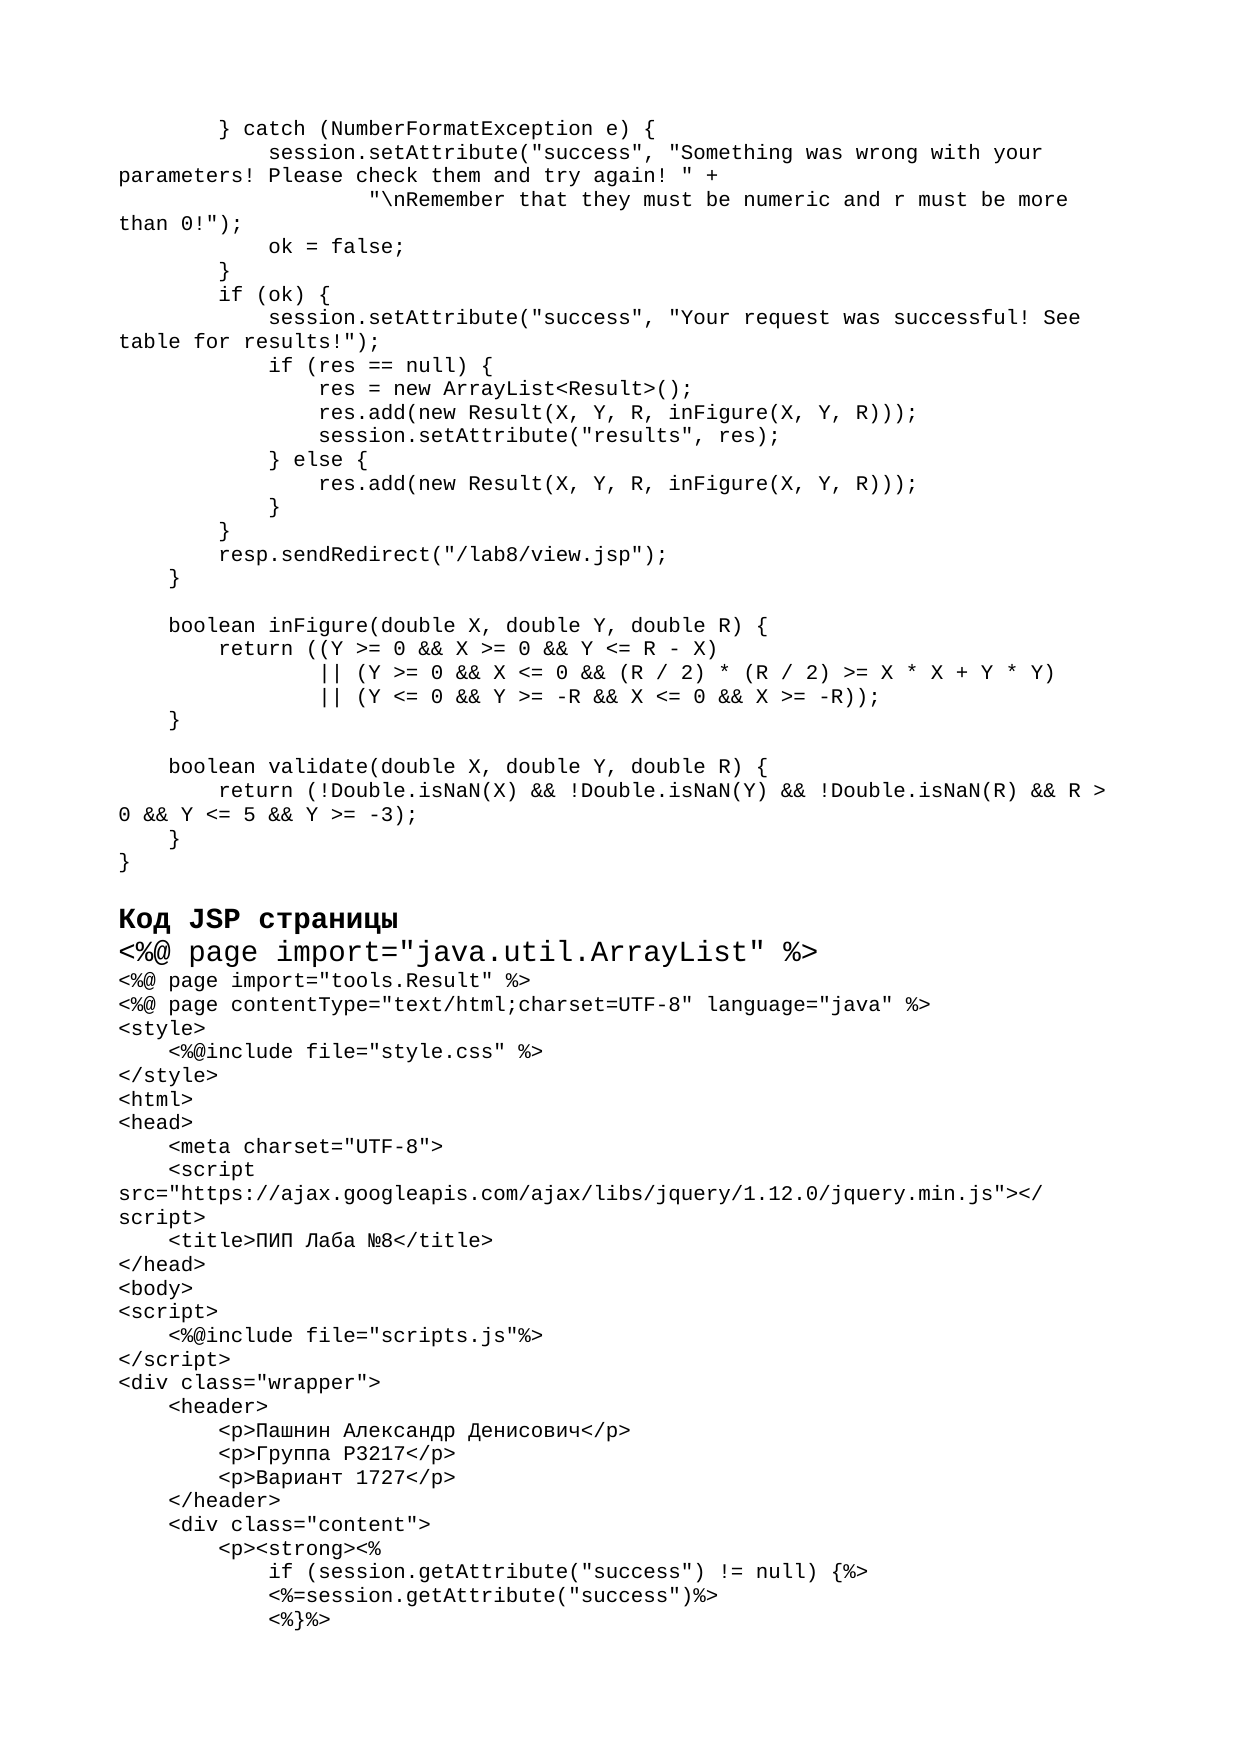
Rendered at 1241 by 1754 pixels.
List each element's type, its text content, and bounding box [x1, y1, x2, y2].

text <script src="https://ajax.googleapis.com/ajax/libs/jquery/1.12.0/jquery.min.js"></script> [118, 1159, 1122, 1230]
text <%@ page contentType="text/html;charset=UTF-8" language="java" %> [118, 994, 1122, 1018]
text <body> [118, 1278, 1122, 1301]
text || (Y >= 0 && X <= 0 && (R / 2) * (R / 2) >= X * X + Y * Y) [118, 662, 1122, 686]
text res.add(new Result(X, Y, R, inFigure(X, Y, R))); [118, 473, 1122, 496]
text session.setAttribute("results", res); [118, 426, 1122, 449]
text } else { [118, 449, 1122, 473]
text } [118, 260, 1122, 284]
text <%@include file="scripts.js"%> [118, 1325, 1122, 1349]
text boolean inFigure(double X, double Y, double R) { [118, 615, 1122, 638]
text <script> [118, 1301, 1122, 1325]
text } [118, 520, 1122, 544]
text res.add(new Result(X, Y, R, inFigure(X, Y, R))); [118, 402, 1122, 426]
text } [118, 827, 1122, 851]
text <p>Вариант 1727</p> [118, 1467, 1122, 1491]
text <%@ page import="tools.Result" %> [118, 970, 1122, 994]
text resp.sendRedirect("/lab8/view.jsp"); [118, 544, 1122, 567]
text if (res == null) { [118, 354, 1122, 378]
text <title>ПИП Лаба №8</title> [118, 1230, 1122, 1254]
text if (ok) { [118, 284, 1122, 307]
text <head> [118, 1112, 1122, 1136]
text <p><strong><% [118, 1538, 1122, 1561]
text res = new ArrayList<Result>(); [118, 378, 1122, 402]
text <html> [118, 1088, 1122, 1112]
text } [118, 496, 1122, 520]
text <p>Группа P3217</p> [118, 1443, 1122, 1467]
text } [118, 709, 1122, 733]
text <p>Пашнин Александр Денисович</p> [118, 1419, 1122, 1443]
text } [118, 851, 1122, 875]
text <%}%> [118, 1609, 1122, 1632]
text ok = false; [118, 236, 1122, 260]
text || (Y <= 0 && Y >= -R && X <= 0 && X >= -R)); [118, 686, 1122, 709]
text boolean validate(double X, double Y, double R) { [118, 757, 1122, 780]
text <div class="wrapper"> [118, 1372, 1122, 1396]
text if (session.getAttribute("success") != null) {%> [118, 1561, 1122, 1585]
text </header> [118, 1491, 1122, 1514]
text Код JSP страницы [118, 904, 1122, 937]
text </style> [118, 1065, 1122, 1088]
text return (!Double.isNaN(X) && !Double.isNaN(Y) && !Double.isNaN(R) && R > 0 && Y <= 5 && Y >= -3); [118, 780, 1122, 827]
text <meta charset="UTF-8"> [118, 1136, 1122, 1159]
text </head> [118, 1254, 1122, 1278]
text session.setAttribute("success", "Something was wrong with your parameters! Please check them and try again! " + [118, 142, 1122, 189]
text "\nRemember that they must be numeric and r must be more than 0!"); [118, 189, 1122, 236]
text return ((Y >= 0 && X >= 0 && Y <= R - X) [118, 638, 1122, 662]
text <%@include file="style.css" %> [118, 1041, 1122, 1065]
text <div class="content"> [118, 1514, 1122, 1538]
text <%@ page import="java.util.ArrayList" %> [118, 937, 1122, 970]
text <header> [118, 1396, 1122, 1419]
text } [118, 567, 1122, 591]
text </script> [118, 1349, 1122, 1372]
text <style> [118, 1018, 1122, 1041]
text session.setAttribute("success", "Your request was successful! See table for results!"); [118, 307, 1122, 354]
text } catch (NumberFormatException e) { [118, 118, 1122, 142]
text <%=session.getAttribute("success")%> [118, 1585, 1122, 1609]
